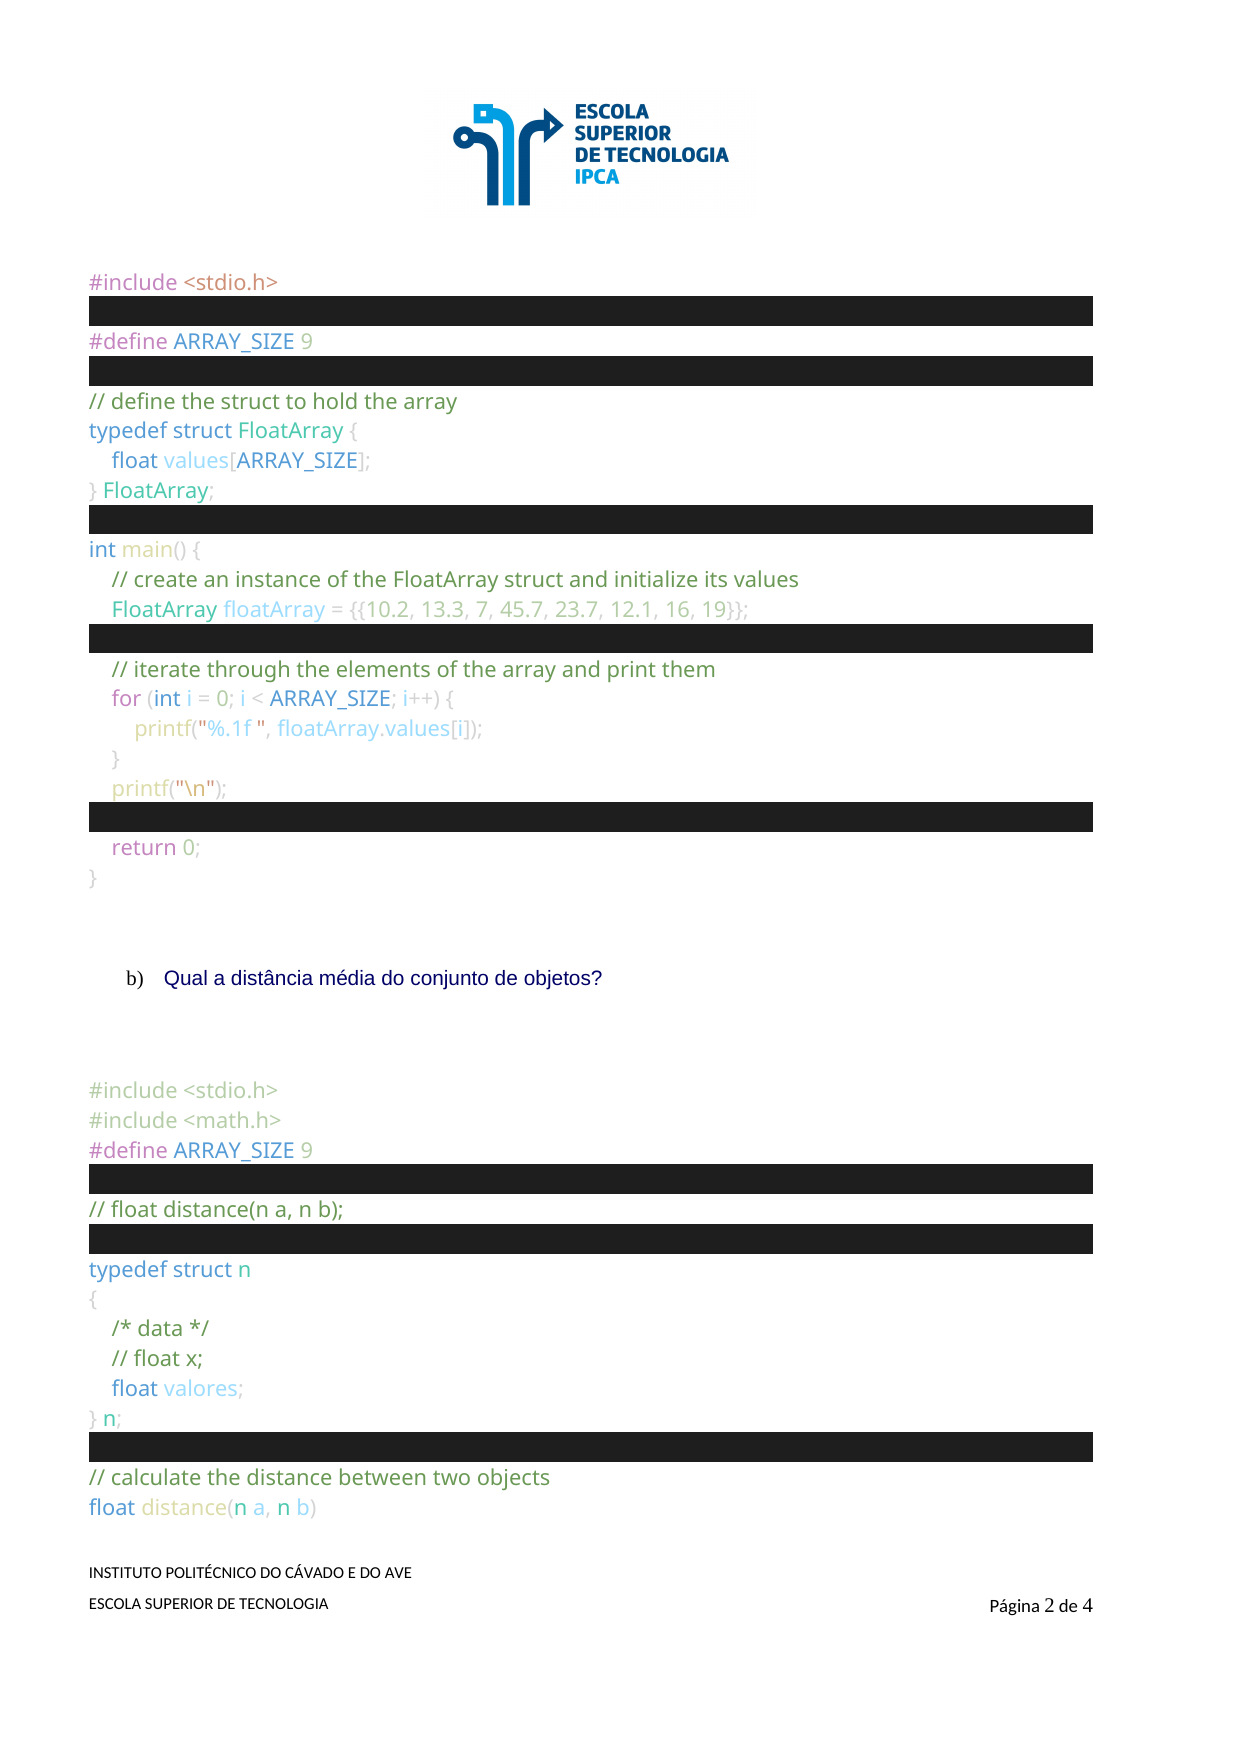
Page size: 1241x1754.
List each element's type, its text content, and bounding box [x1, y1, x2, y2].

text float distance(n a, n b) [89, 1492, 1093, 1522]
text #define ARRAY_SIZE 9 [89, 1135, 1093, 1164]
text typedef struct FloatArray { [89, 415, 1093, 445]
text int main() { [89, 534, 1093, 564]
text } [89, 862, 1093, 892]
text for (int i = 0; i < ARRAY_SIZE; i++) { [89, 683, 1093, 713]
text #include <stdio.h> [89, 267, 1093, 296]
text // iterate through the elements of the array and print them [89, 653, 1093, 683]
text #include <stdio.h> [89, 1075, 1093, 1105]
text /* data */ [89, 1313, 1093, 1343]
text return 0; [89, 832, 1093, 862]
text #include <math.h> [89, 1105, 1093, 1135]
text } n; [89, 1403, 1093, 1432]
text // float x; [89, 1343, 1093, 1373]
text FloatArray floatArray = {{10.2, 13.3, 7, 45.7, 23.7, 12.1, 16, 19}}; [89, 594, 1093, 624]
text } [89, 743, 1093, 773]
text { [89, 1283, 1093, 1313]
picture [424, 88, 758, 219]
text printf("\n"); [89, 773, 1093, 802]
text float values[ARRAY_SIZE]; [89, 445, 1093, 475]
list Qual a distância média do conjunto de objetos? [126, 965, 1093, 989]
text // float distance(n a, n b); [89, 1194, 1093, 1224]
text } FloatArray; [89, 475, 1093, 505]
text printf("%.1f ", floatArray.values[i]); [89, 713, 1093, 743]
text #define ARRAY_SIZE 9 [89, 326, 1093, 356]
text // define the struct to hold the array [89, 386, 1093, 415]
text // create an instance of the FloatArray struct and initialize its values [89, 564, 1093, 594]
text // calculate the distance between two objects [89, 1462, 1093, 1492]
text float valores; [89, 1373, 1093, 1403]
text typedef struct n [89, 1254, 1093, 1283]
